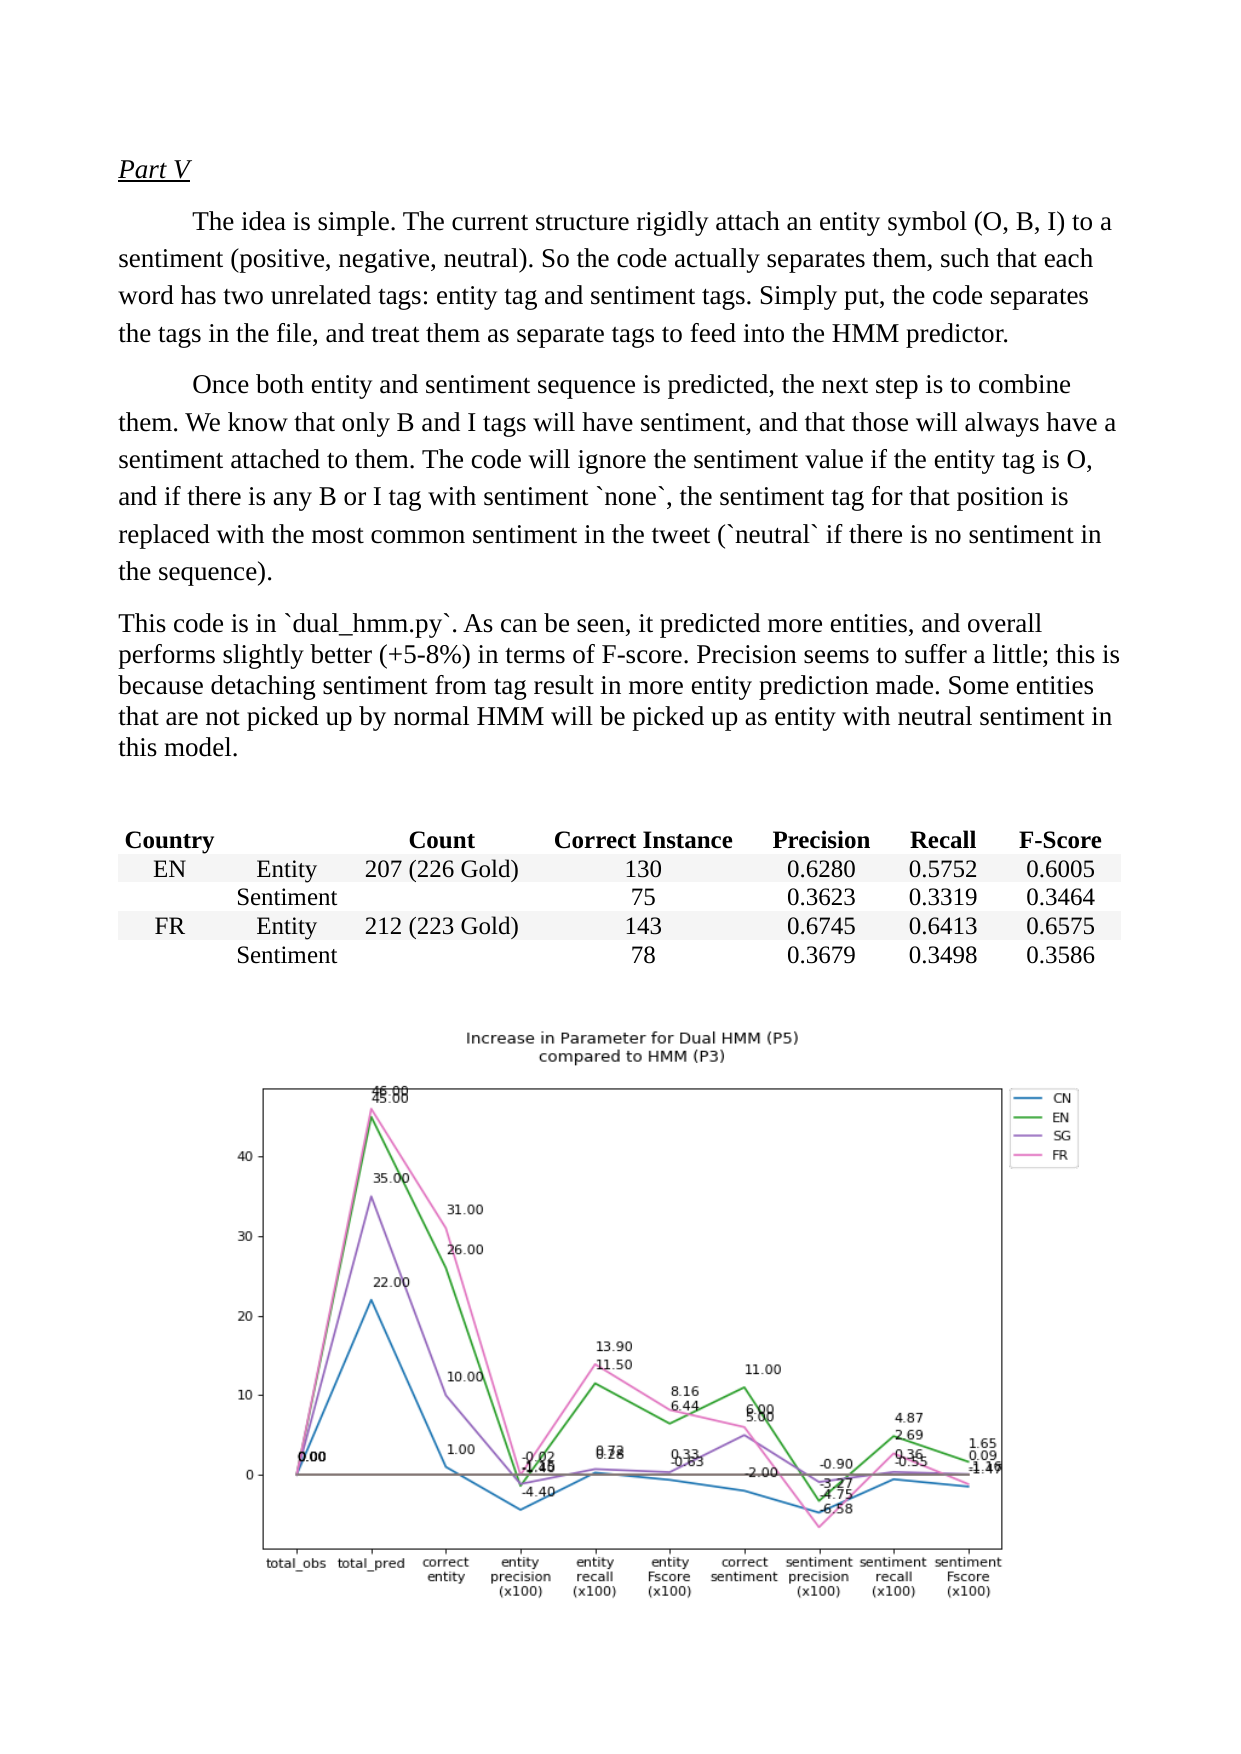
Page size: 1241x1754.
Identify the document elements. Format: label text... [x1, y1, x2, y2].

table_header F-Score [999, 825, 1121, 854]
table_cell [118, 940, 221, 969]
text The idea is simple. The current structure rigidly attach an entity symbol (O, B, I) to a sentiment (positive, negative, neutral). So the code actually separates them, such that each word has two unrelated tags: entity tag and sentiment tags. Simply put, the code separates the tags in the file, and treat them as separate tags to feed into the HMM predictor. [118, 205, 1122, 348]
table_header [221, 825, 352, 854]
table_cell 0.3679 [756, 940, 887, 969]
table_cell 0.3623 [756, 883, 887, 911]
table_cell Entity [221, 911, 352, 940]
table_cell Entity [221, 854, 352, 882]
table_cell 207 (226 Gold) [353, 854, 531, 882]
table_cell 0.3319 [887, 883, 999, 911]
table_cell 130 [531, 854, 756, 882]
table_header Country [118, 825, 221, 854]
table_cell Sentiment [221, 940, 352, 969]
text This code is in `dual_hmm.py`. As can be seen, it predicted more entities, and overall performs slightly better (+5-8%) in terms of F-score. Precision seems to suffer a little; this is because detaching sentiment from tag result in more entity prediction made. Some entities that are not picked up by normal HMM will be picked up as entity with neutral sentiment in this model. [118, 607, 1122, 763]
table_cell FR [118, 911, 221, 940]
table_cell 78 [531, 940, 756, 969]
table_cell 0.6745 [756, 911, 887, 940]
table_cell 75 [531, 883, 756, 911]
table_cell EN [118, 854, 221, 882]
table_cell 0.5752 [887, 854, 999, 882]
table_cell 0.3464 [999, 883, 1121, 911]
table_cell 0.6413 [887, 911, 999, 940]
table_header Precision [756, 825, 887, 854]
picture [144, 1017, 1097, 1614]
table_header Count [353, 825, 531, 854]
table_cell 212 (223 Gold) [353, 911, 531, 940]
table_cell Sentiment [221, 883, 352, 911]
table_header Recall [887, 825, 999, 854]
table_cell 0.3498 [887, 940, 999, 969]
text Once both entity and sentiment sequence is predicted, the next step is to combine them. We know that only B and I tags will have sentiment, and that those will always have a sentiment attached to them. The code will ignore the sentiment value if the entity tag is O, and if there is any B or I tag with sentiment `none`, the sentiment tag for that position is replaced with the most common sentiment in the tweet (`neutral` if there is no sentiment in the sequence). [118, 369, 1122, 586]
table_cell 0.6575 [999, 911, 1121, 940]
table_cell [353, 940, 531, 969]
table_cell 0.6280 [756, 854, 887, 882]
text Part V [118, 118, 1122, 184]
table_cell 0.6005 [999, 854, 1121, 882]
table_cell [118, 883, 221, 911]
table_cell [353, 883, 531, 911]
table_cell 0.3586 [999, 940, 1121, 969]
table_header Correct Instance [531, 825, 756, 854]
table_cell 143 [531, 911, 756, 940]
